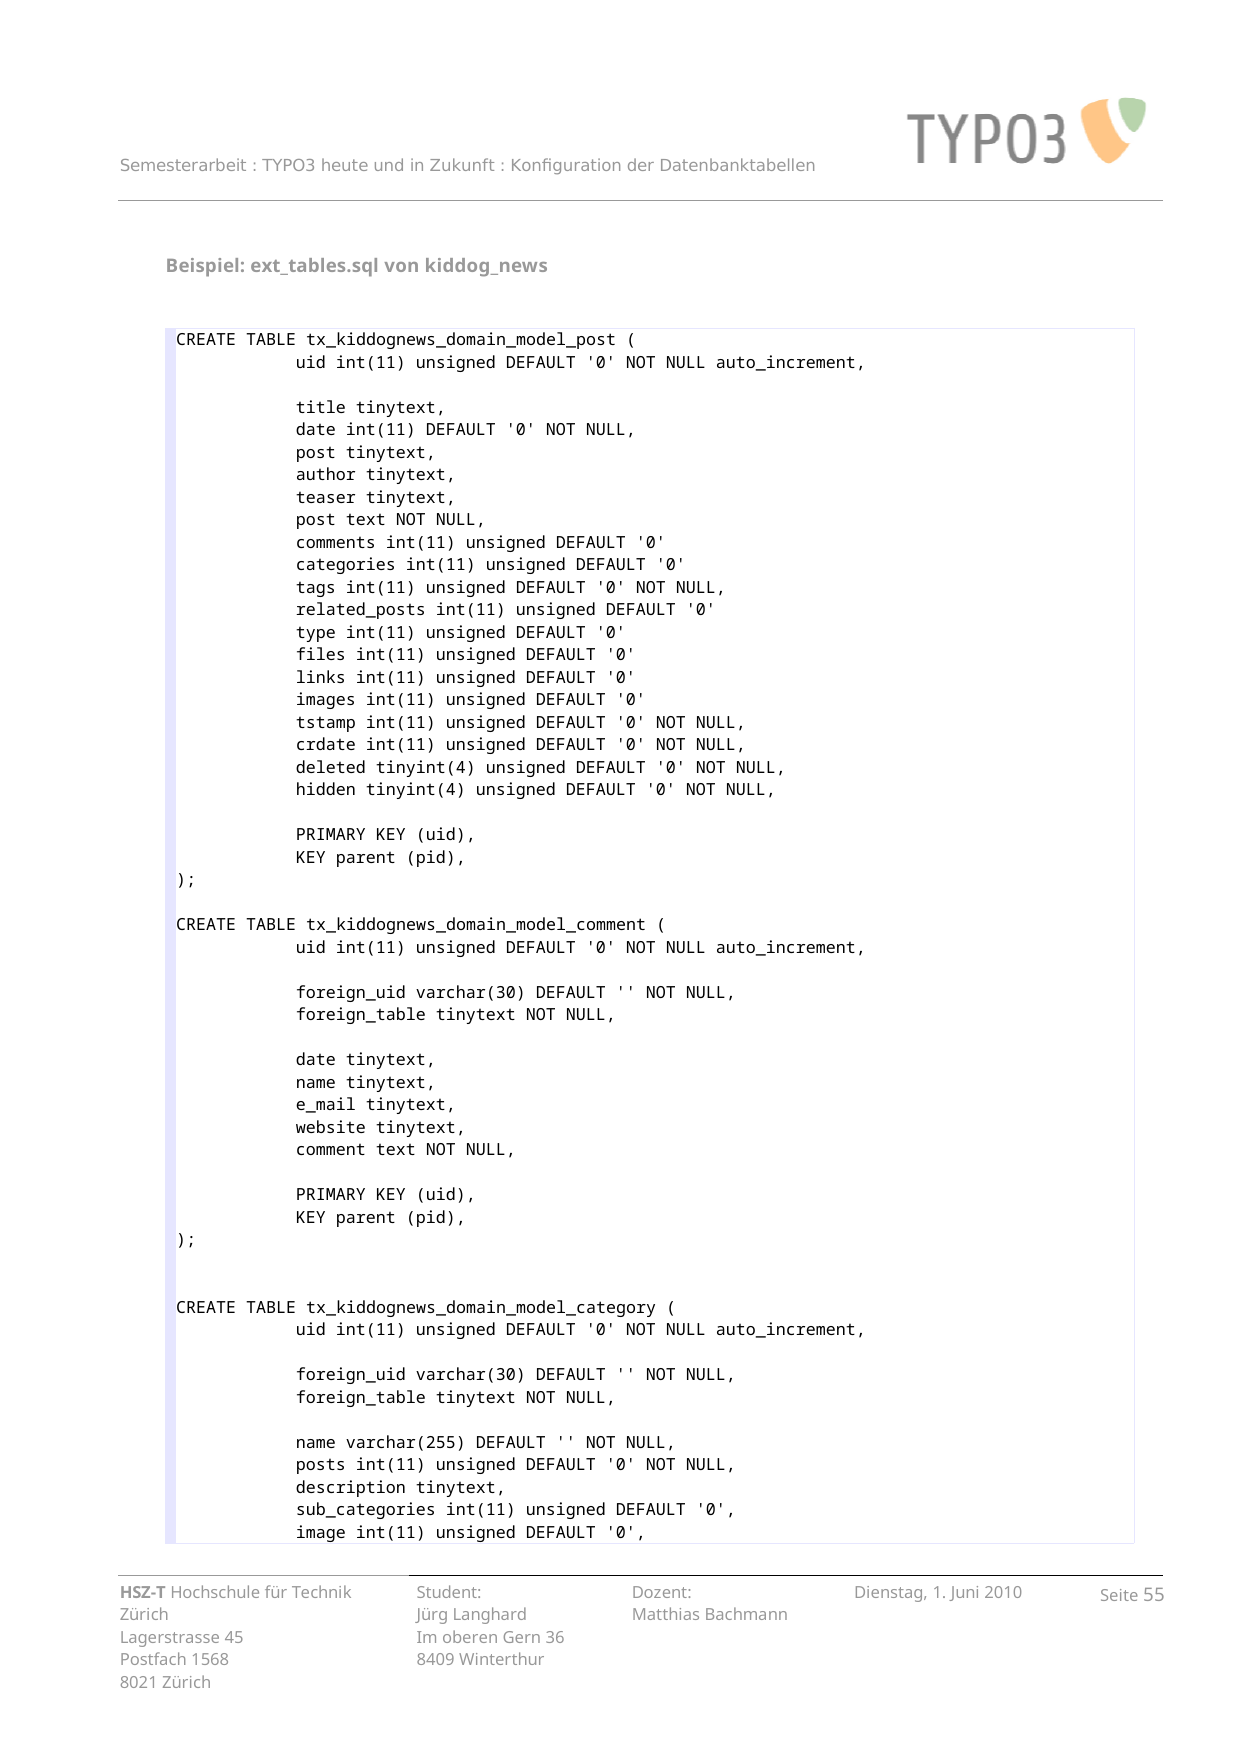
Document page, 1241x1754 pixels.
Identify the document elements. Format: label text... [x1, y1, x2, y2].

text uid int(11) unsigned DEFAULT '0' NOT NULL auto_increment, [176, 350, 1134, 373]
text related_posts int(11) unsigned DEFAULT '0' [176, 598, 1134, 620]
text CREATE TABLE tx_kiddognews_domain_model_category ( [176, 1295, 1134, 1318]
text categories int(11) unsigned DEFAULT '0' [176, 553, 1134, 575]
text deleted tinyint(4) unsigned DEFAULT '0' NOT NULL, [176, 755, 1134, 778]
text uid int(11) unsigned DEFAULT '0' NOT NULL auto_increment, [176, 935, 1134, 958]
text e_mail tinytext, [176, 1093, 1134, 1115]
text uid int(11) unsigned DEFAULT '0' NOT NULL auto_increment, [176, 1318, 1134, 1341]
text author tinytext, [176, 463, 1134, 485]
text hidden tinyint(4) unsigned DEFAULT '0' NOT NULL, [176, 778, 1134, 801]
text tstamp int(11) unsigned DEFAULT '0' NOT NULL, [176, 710, 1134, 733]
text PRIMARY KEY (uid), [176, 823, 1134, 845]
text type int(11) unsigned DEFAULT '0' [176, 620, 1134, 643]
text crdate int(11) unsigned DEFAULT '0' NOT NULL, [176, 733, 1134, 755]
text name tinytext, [176, 1070, 1134, 1093]
text teaser tinytext, [176, 485, 1134, 508]
text comment text NOT NULL, [176, 1138, 1134, 1161]
text CREATE TABLE tx_kiddognews_domain_model_post ( [176, 329, 1134, 350]
text post text NOT NULL, [176, 508, 1134, 530]
text PRIMARY KEY (uid), [176, 1183, 1134, 1205]
text date tinytext, [176, 1048, 1134, 1070]
text tags int(11) unsigned DEFAULT '0' NOT NULL, [176, 575, 1134, 598]
text KEY parent (pid), [176, 1205, 1134, 1228]
text description tinytext, [176, 1475, 1134, 1498]
text website tinytext, [176, 1115, 1134, 1138]
text foreign_uid varchar(30) DEFAULT '' NOT NULL, [176, 980, 1134, 1003]
text date int(11) DEFAULT '0' NOT NULL, [176, 418, 1134, 440]
picture [870, 65, 1149, 195]
text CREATE TABLE tx_kiddognews_domain_model_comment ( [176, 913, 1134, 935]
text foreign_table tinytext NOT NULL, [176, 1003, 1134, 1026]
text links int(11) unsigned DEFAULT '0' [176, 665, 1134, 688]
text title tinytext, [176, 395, 1134, 418]
text posts int(11) unsigned DEFAULT '0' NOT NULL, [176, 1453, 1134, 1475]
text name varchar(255) DEFAULT '' NOT NULL, [176, 1430, 1134, 1453]
text KEY parent (pid), [176, 845, 1134, 868]
text foreign_uid varchar(30) DEFAULT '' NOT NULL, [176, 1363, 1134, 1385]
text comments int(11) unsigned DEFAULT '0' [176, 530, 1134, 553]
text foreign_table tinytext NOT NULL, [176, 1385, 1134, 1408]
text image int(11) unsigned DEFAULT '0', [176, 1520, 1134, 1543]
text post tinytext, [176, 440, 1134, 463]
subtitle Beispiel: ext_tables.sql von kiddog_news [165, 252, 1163, 278]
text ); [176, 1228, 1134, 1251]
text images int(11) unsigned DEFAULT '0' [176, 688, 1134, 710]
text sub_categories int(11) unsigned DEFAULT '0', [176, 1498, 1134, 1520]
text files int(11) unsigned DEFAULT '0' [176, 643, 1134, 665]
text ); [176, 868, 1134, 891]
